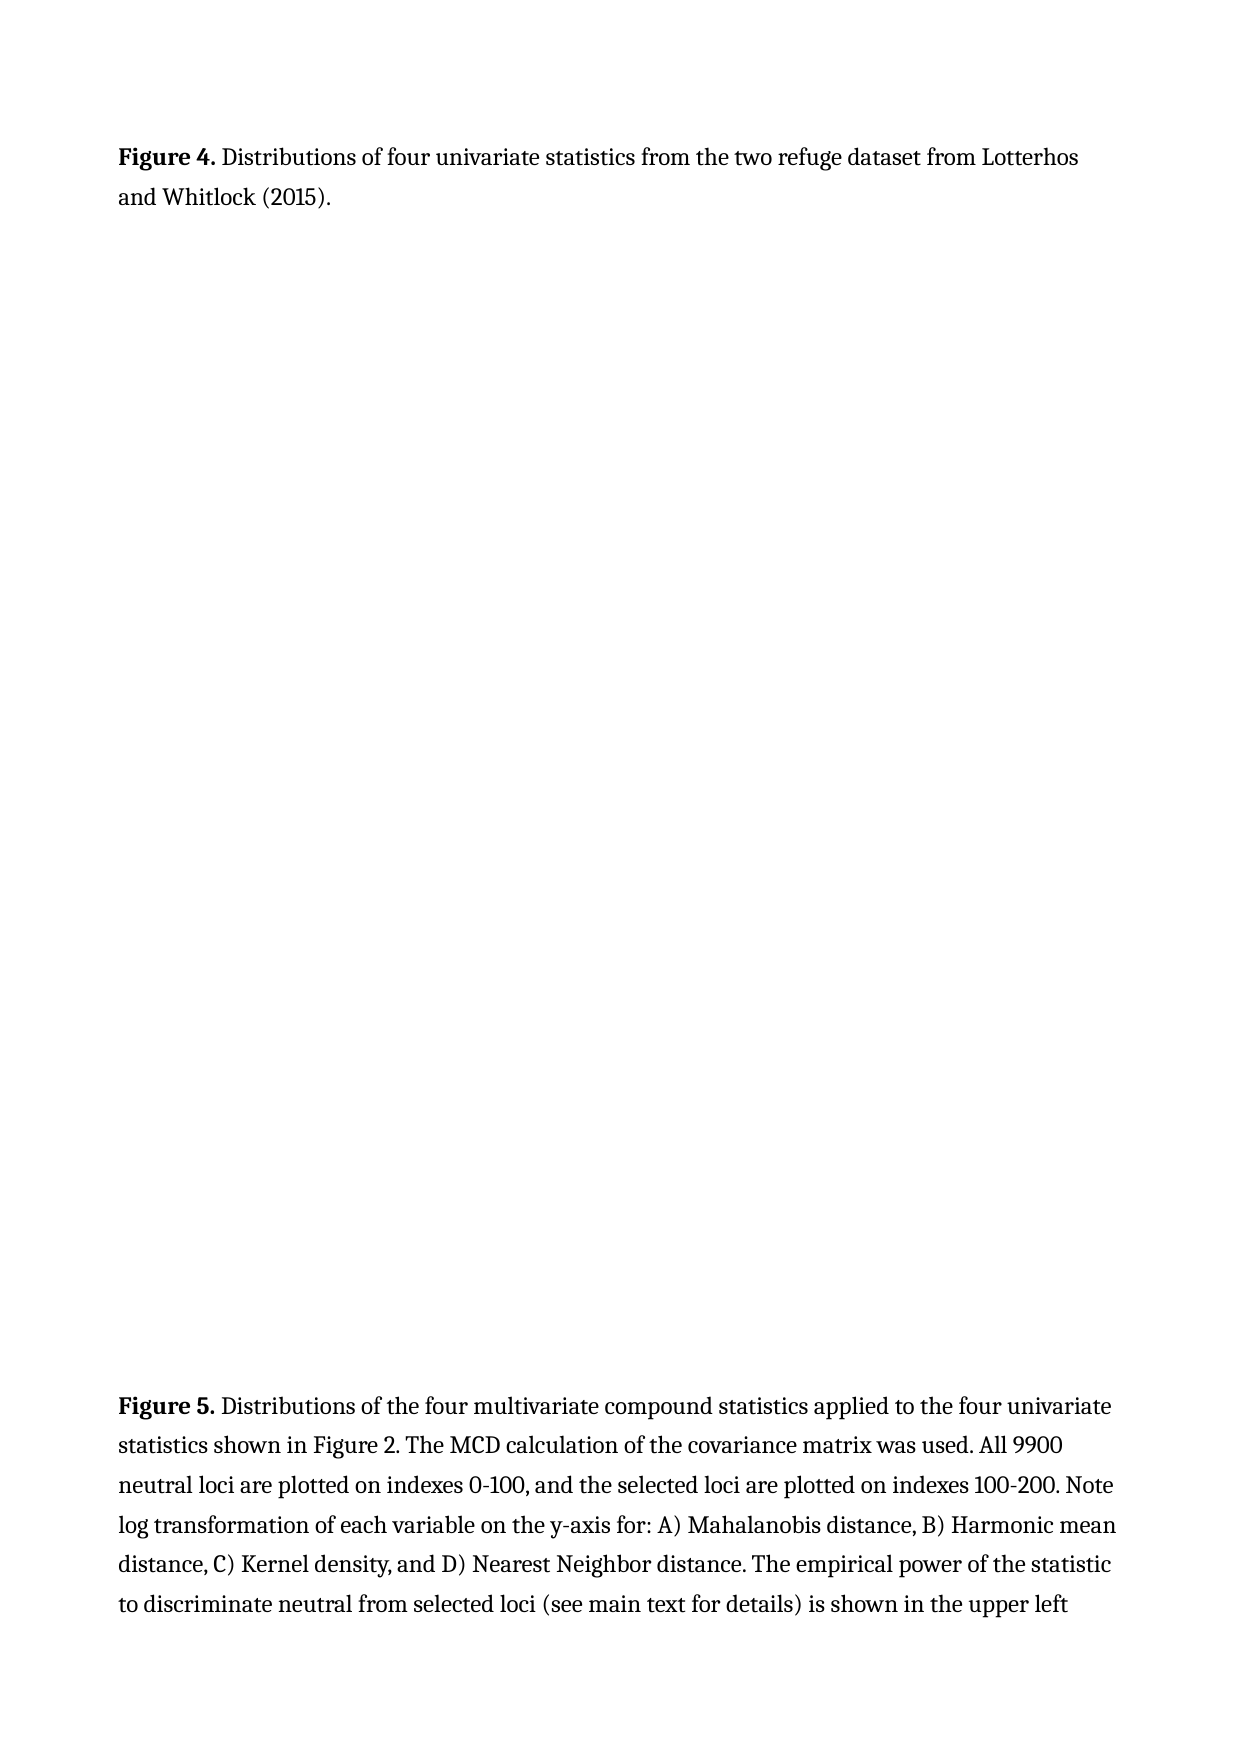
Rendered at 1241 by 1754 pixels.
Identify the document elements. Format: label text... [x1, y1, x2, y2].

text Figure 5. Distributions of the four multivariate compound statistics applied to the four univariate statistics shown in Figure 2. The MCD calculation of the covariance matrix was used. All 9900 neutral loci are plotted on indexes 0-100, and the selected loci are plotted on indexes 100-200. Note log transformation of each variable on the y-axis for: A) Mahalanobis distance, B) Harmonic mean distance, C) Kernel density, and D) Nearest Neighbor distance. The empirical power of the statistic to discriminate neutral from selected loci (see main text for details) is shown in the upper left [118, 1392, 1122, 1618]
text Figure 4. Distributions of four univariate statistics from the two refuge dataset from Lotterhos and Whitlock (2015). [118, 143, 1122, 211]
